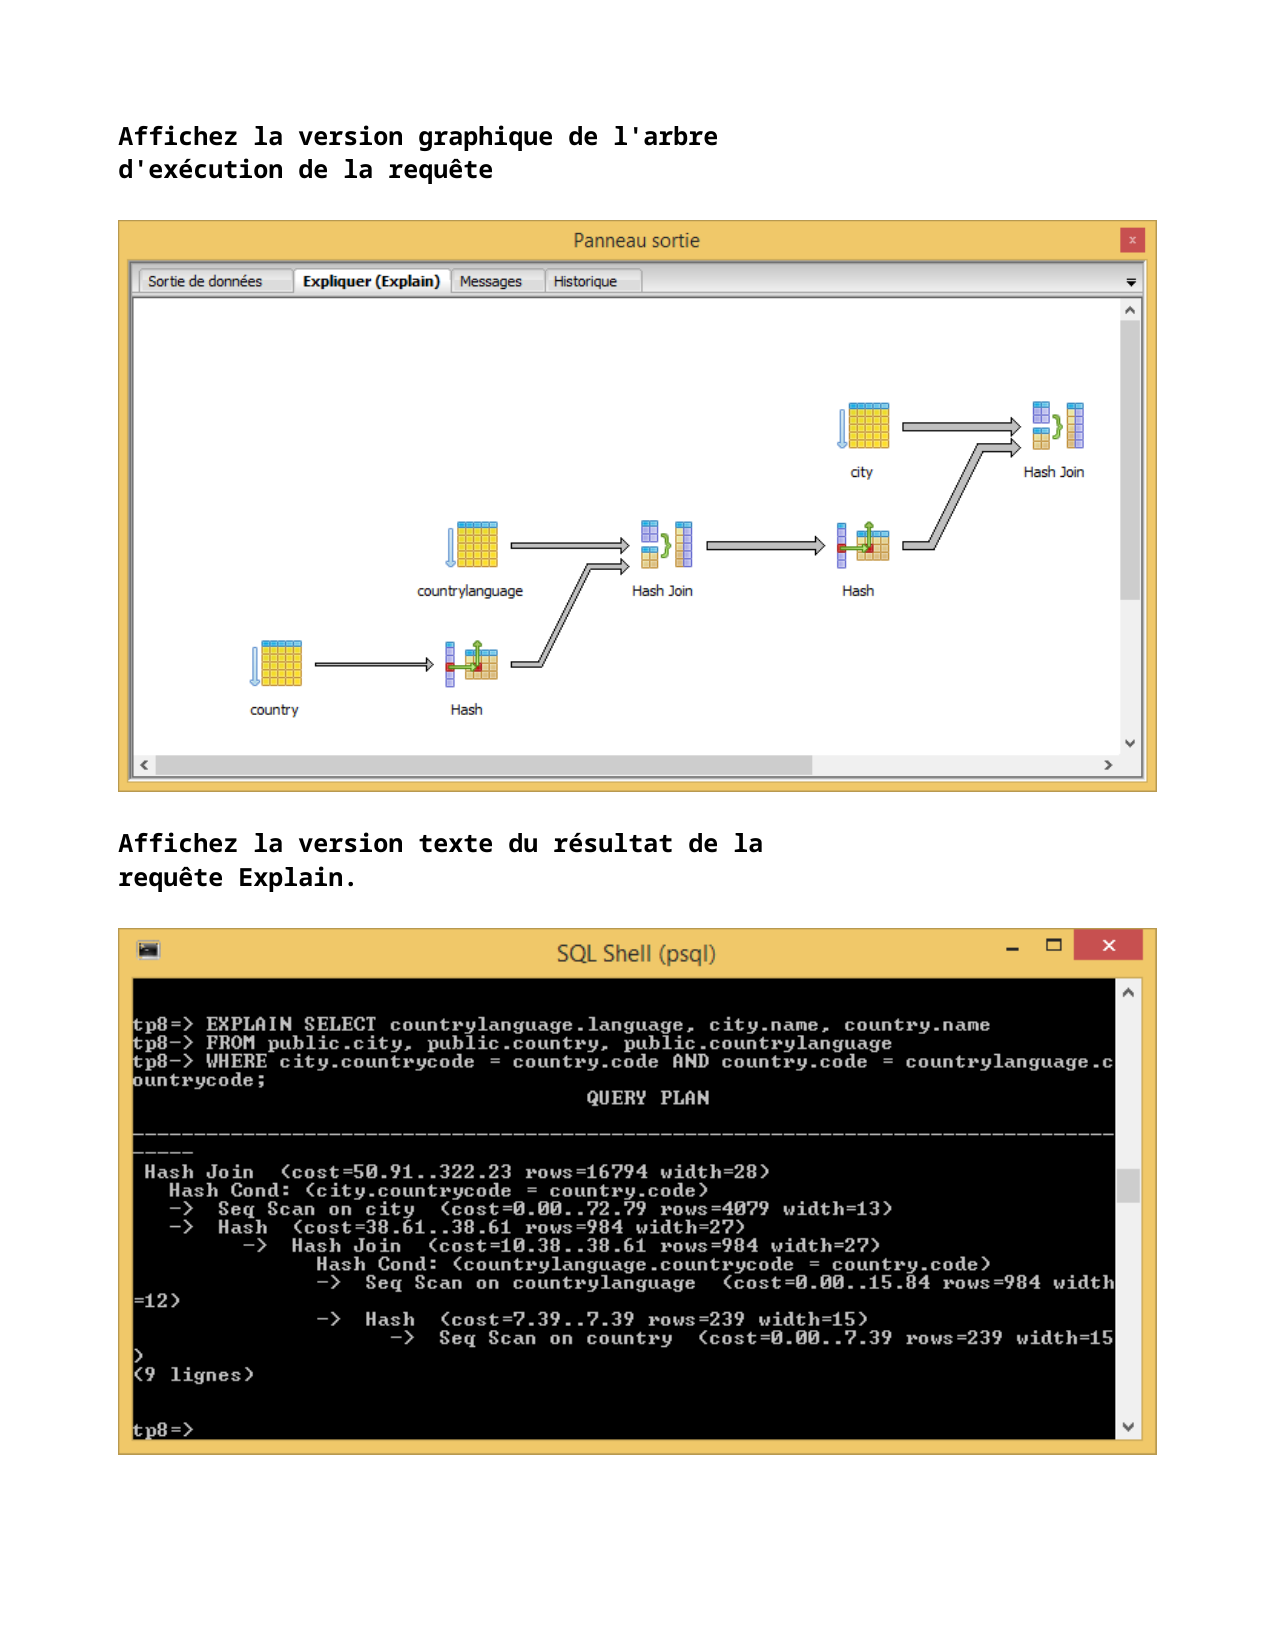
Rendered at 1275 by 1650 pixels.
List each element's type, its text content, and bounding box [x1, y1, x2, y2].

text Affichez la version texte du résultat de la [118, 826, 1157, 860]
picture [118, 928, 1157, 1455]
picture [118, 220, 1157, 792]
text requête Explain. [118, 860, 1157, 894]
text Affichez la version graphique de l'arbre [118, 118, 1157, 152]
text d'exécution de la requête [118, 152, 1157, 186]
